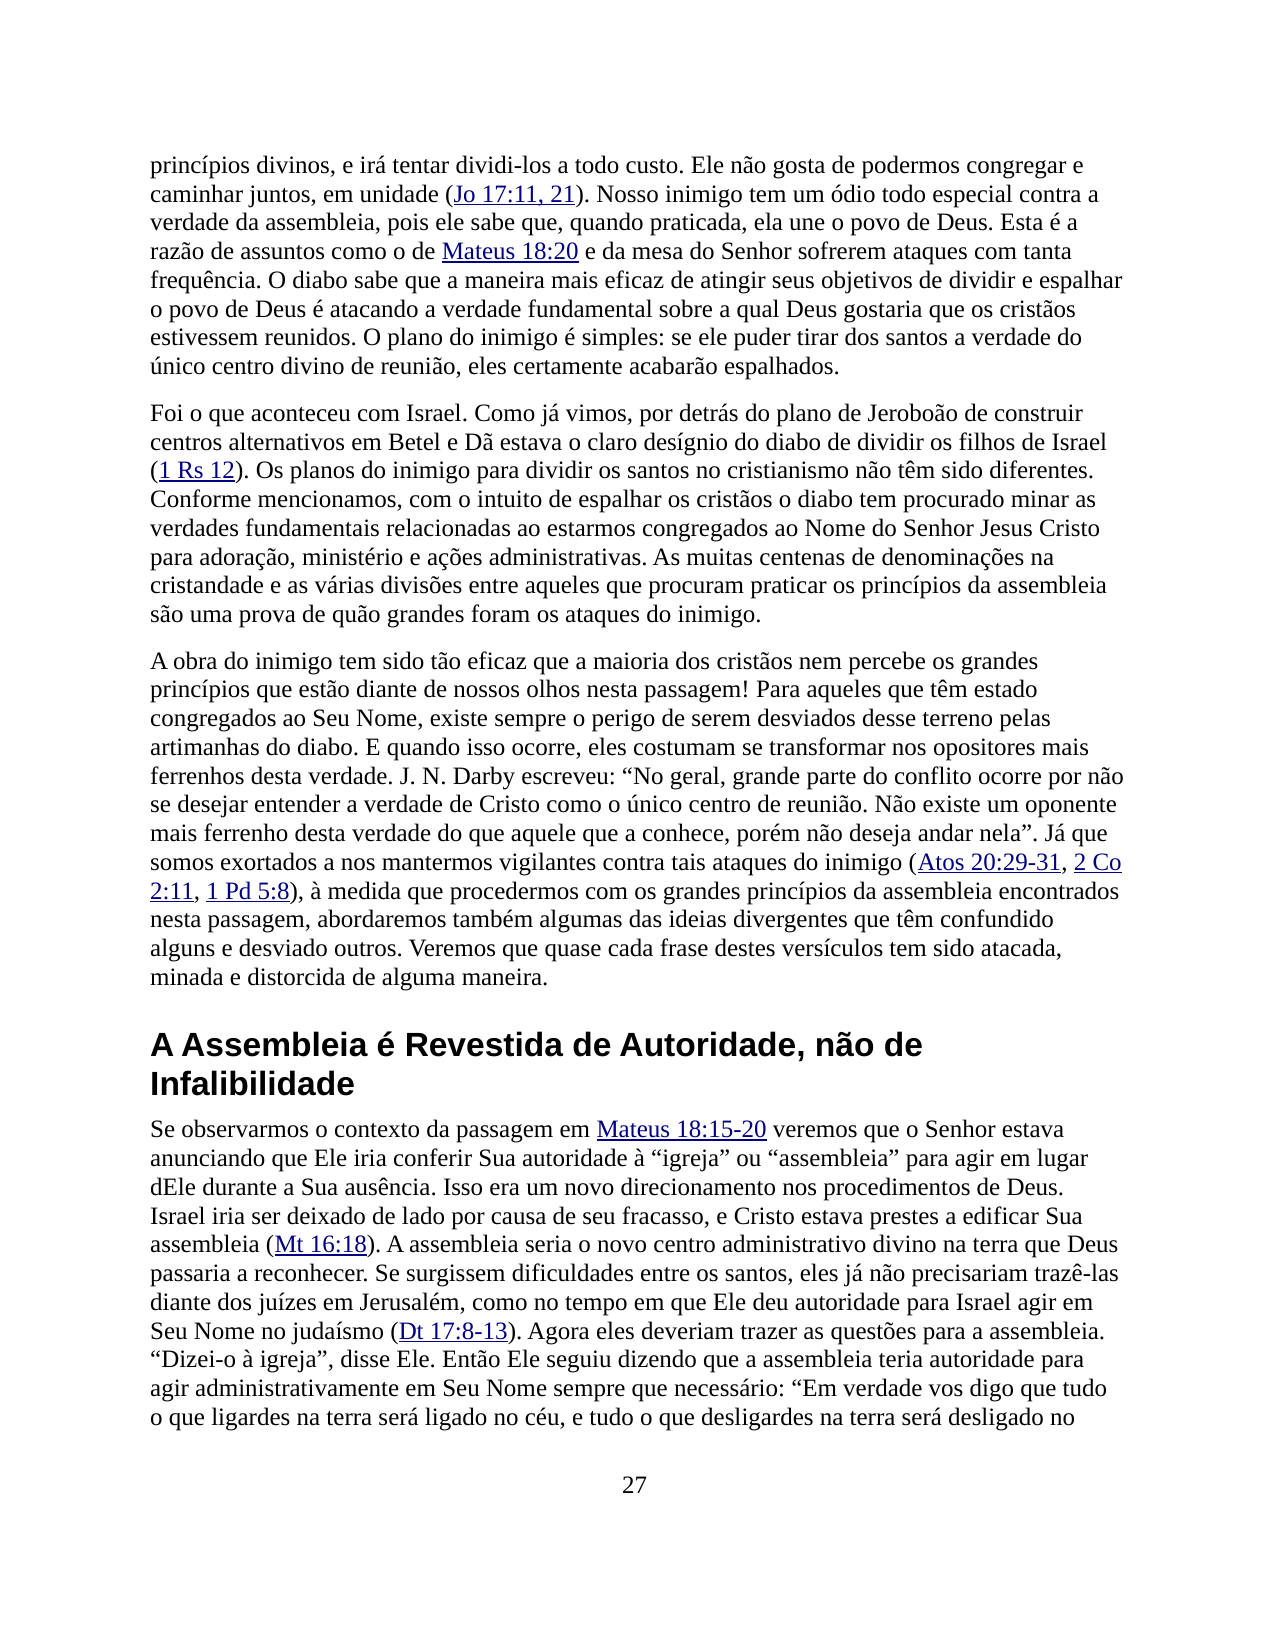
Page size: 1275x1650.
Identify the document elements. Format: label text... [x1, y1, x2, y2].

subtitle A Assembleia é Revestida de Autoridade, não de Infalibilidade [150, 1025, 1125, 1102]
text Foi o que aconteceu com Israel. Como já vimos, por detrás do plano de Jeroboão de construir centros alternativos em Betel e Dã estava o claro desígnio do diabo de dividir os filhos de Israel (1 Rs 12). Os planos do inimigo para dividir os santos no cristianismo não têm sido diferentes. Conforme mencionamos, com o intuito de espalhar os cristãos o diabo tem procurado minar as verdades fundamentais relacionadas ao estarmos congregados ao Nome do Senhor Jesus Cristo para adoração, ministério e ações administrativas. As muitas centenas de denominações na cristandade e as várias divisões entre aqueles que procuram praticar os princípios da assembleia são uma prova de quão grandes foram os ataques do inimigo. [150, 398, 1125, 628]
text A obra do inimigo tem sido tão eficaz que a maioria dos cristãos nem percebe os grandes princípios que estão diante de nossos olhos nesta passagem! Para aqueles que têm estado congregados ao Seu Nome, existe sempre o perigo de serem desviados desse terreno pelas artimanhas do diabo. E quando isso ocorre, eles costumam se transformar nos opositores mais ferrenhos desta verdade. J. N. Darby escreveu: “No geral, grande parte do conflito ocorre por não se desejar entender a verdade de Cristo como o único centro de reunião. Não existe um oponente mais ferrenho desta verdade do que aquele que a conhece, porém não deseja andar nela”. Já que somos exortados a nos mantermos vigilantes contra tais ataques do inimigo (Atos 20:29-31, 2 Co 2:11, 1 Pd 5:8), à medida que procedermos com os grandes princípios da assembleia encontrados nesta passagem, abordaremos também algumas das ideias divergentes que têm confundido alguns e desviado outros. Veremos que quase cada frase destes versículos tem sido atacada, minada e distorcida de alguma maneira. [150, 646, 1125, 991]
text Se observarmos o contexto da passagem em Mateus 18:15-20 veremos que o Senhor estava anunciando que Ele iria conferir Sua autoridade à “igreja” ou “assembleia” para agir em lugar dEle durante a Sua ausência. Isso era um novo direcionamento nos procedimentos de Deus. Israel iria ser deixado de lado por causa de seu fracasso, e Cristo estava prestes a edificar Sua assembleia (Mt 16:18). A assembleia seria o novo centro administrativo divino na terra que Deus passaria a reconhecer. Se surgissem dificuldades entre os santos, eles já não precisariam trazê-las diante dos juízes em Jerusalém, como no tempo em que Ele deu autoridade para Israel agir em Seu Nome no judaísmo (Dt 17:8-13). Agora eles deveriam trazer as questões para a assembleia. “Dizei-o à igreja”, disse Ele. Então Ele seguiu dizendo que a assembleia teria autoridade para agir administrativamente em Seu Nome sempre que necessário: “Em verdade vos digo que tudo o que ligardes na terra será ligado no céu, e tudo o que desligardes na terra será desligado no [150, 1114, 1125, 1431]
text princípios divinos, e irá tentar dividi-los a todo custo. Ele não gosta de podermos congregar e caminhar juntos, em unidade (Jo 17:11, 21). Nosso inimigo tem um ódio todo especial contra a verdade da assembleia, pois ele sabe que, quando praticada, ela une o povo de Deus. Esta é a razão de assuntos como o de Mateus 18:20 e da mesa do Senhor sofrerem ataques com tanta frequência. O diabo sabe que a maneira mais eficaz de atingir seus objetivos de dividir e espalhar o povo de Deus é atacando a verdade fundamental sobre a qual Deus gostaria que os cristãos estivessem reunidos. O plano do inimigo é simples: se ele puder tirar dos santos a verdade do único centro divino de reunião, eles certamente acabarão espalhados. [150, 150, 1125, 380]
